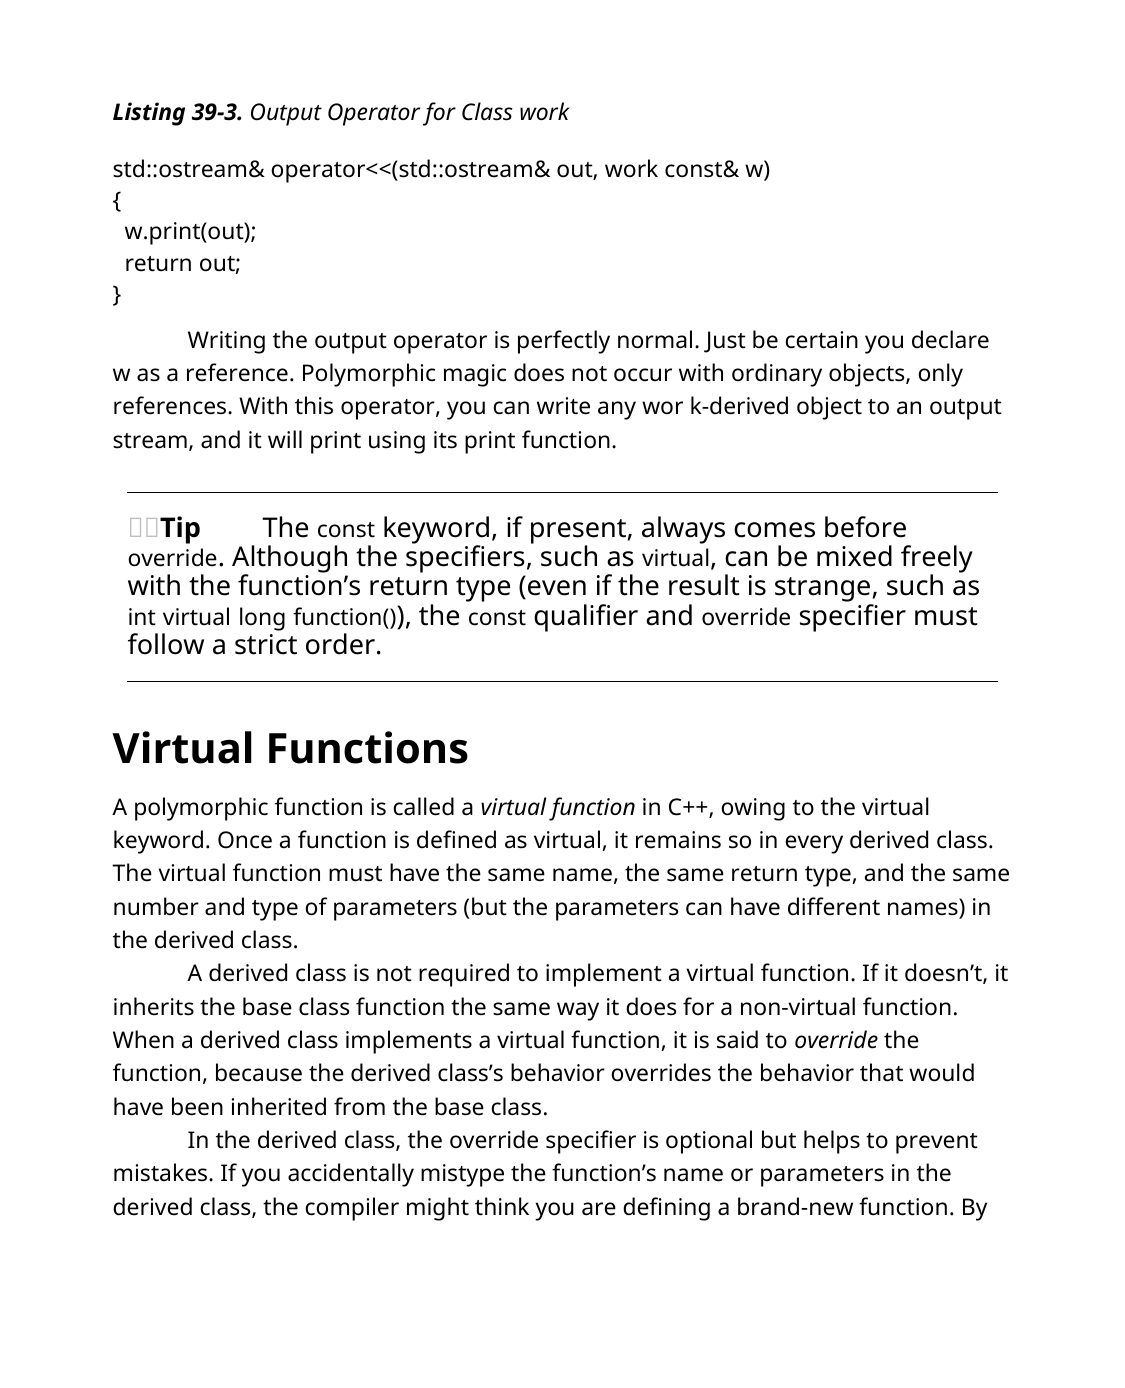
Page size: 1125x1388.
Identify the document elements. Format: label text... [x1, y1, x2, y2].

text Tip The const keyword, if present, always comes before override. Although the specifiers, such as virtual, can be mixed freely with the function’s return type (even if the result is strange, such as int virtual long function()), the const qualifier and override specifier must follow a strict order. [127, 493, 998, 681]
text A polymorphic function is called a virtual function in C++, owing to the virtual keyword. Once a function is defined as virtual, it remains so in every derived class. The virtual function must have the same name, the same return type, and the same number and type of parameters (but the parameters can have different names) in the derived class. [112, 789, 1012, 955]
text A derived class is not required to implement a virtual function. If it doesn’t, it inherits the base class function the same way it does for a non-virtual function. When a derived class implements a virtual function, it is said to override the function, because the derived class’s behavior overrides the behavior that would have been inherited from the base class. [112, 955, 1012, 1122]
text Writing the output operator is perfectly normal. Just be certain you declare w as a reference. Polymorphic magic does not occur with ordinary objects, only references. With this operator, you can write any wor k-derived object to an output stream, and it will print using its print function. [112, 321, 1012, 455]
text } [112, 278, 1012, 309]
text Listing 39-3. Output Operator for Class work [112, 96, 1012, 127]
subtitle Virtual Functions [112, 719, 1012, 776]
text std::ostream& operator<<(std::ostream& out, work const& w) [112, 153, 1012, 184]
text { [112, 184, 1012, 215]
text In the derived class, the override specifier is optional but helps to prevent mistakes. If you accidentally mistype the function’s name or parameters in the derived class, the compiler might think you are defining a brand-new function. By [112, 1122, 1012, 1222]
text w.print(out); [112, 215, 1012, 246]
text return out; [112, 246, 1012, 278]
